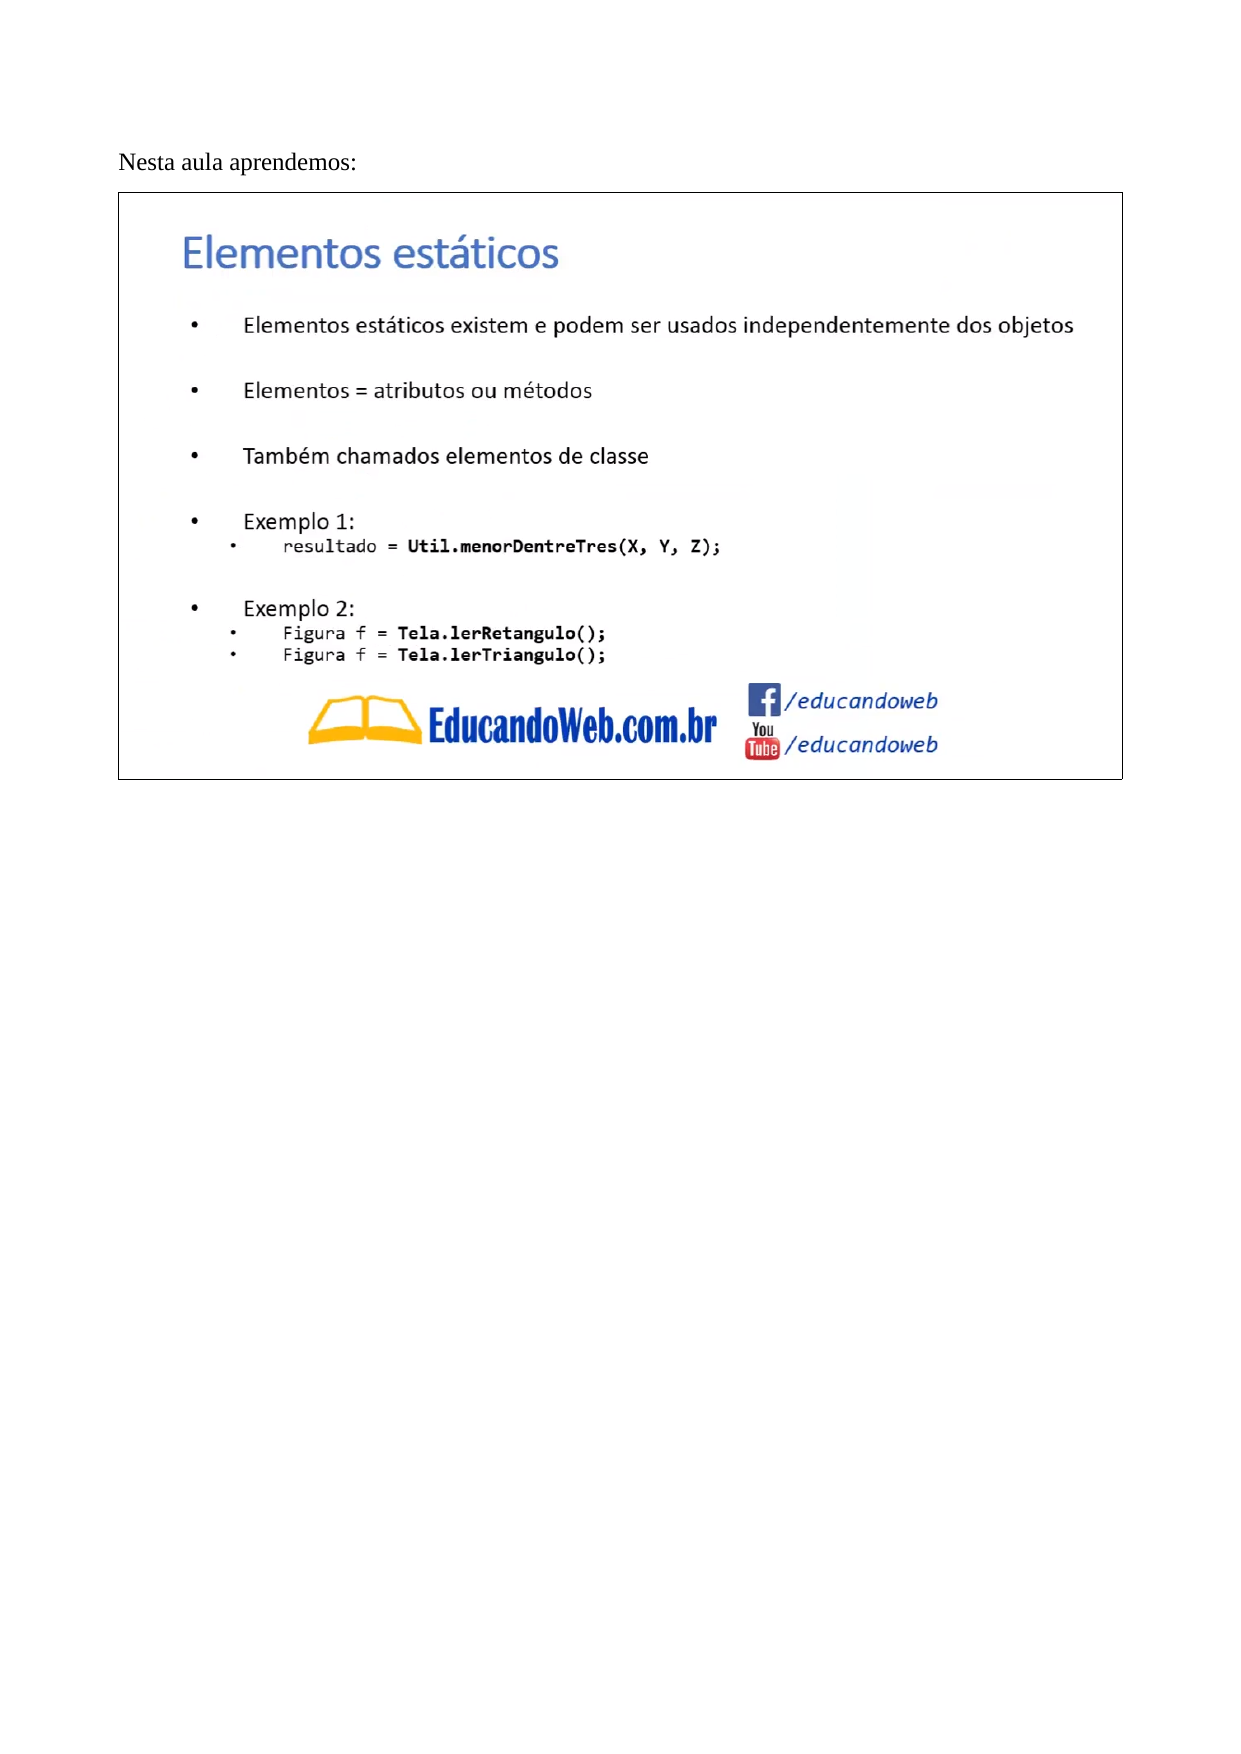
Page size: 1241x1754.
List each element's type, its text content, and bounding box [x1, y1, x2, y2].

text Nesta aula aprendemos: [118, 147, 1122, 176]
text [119, 193, 1122, 779]
picture [121, 195, 1119, 777]
